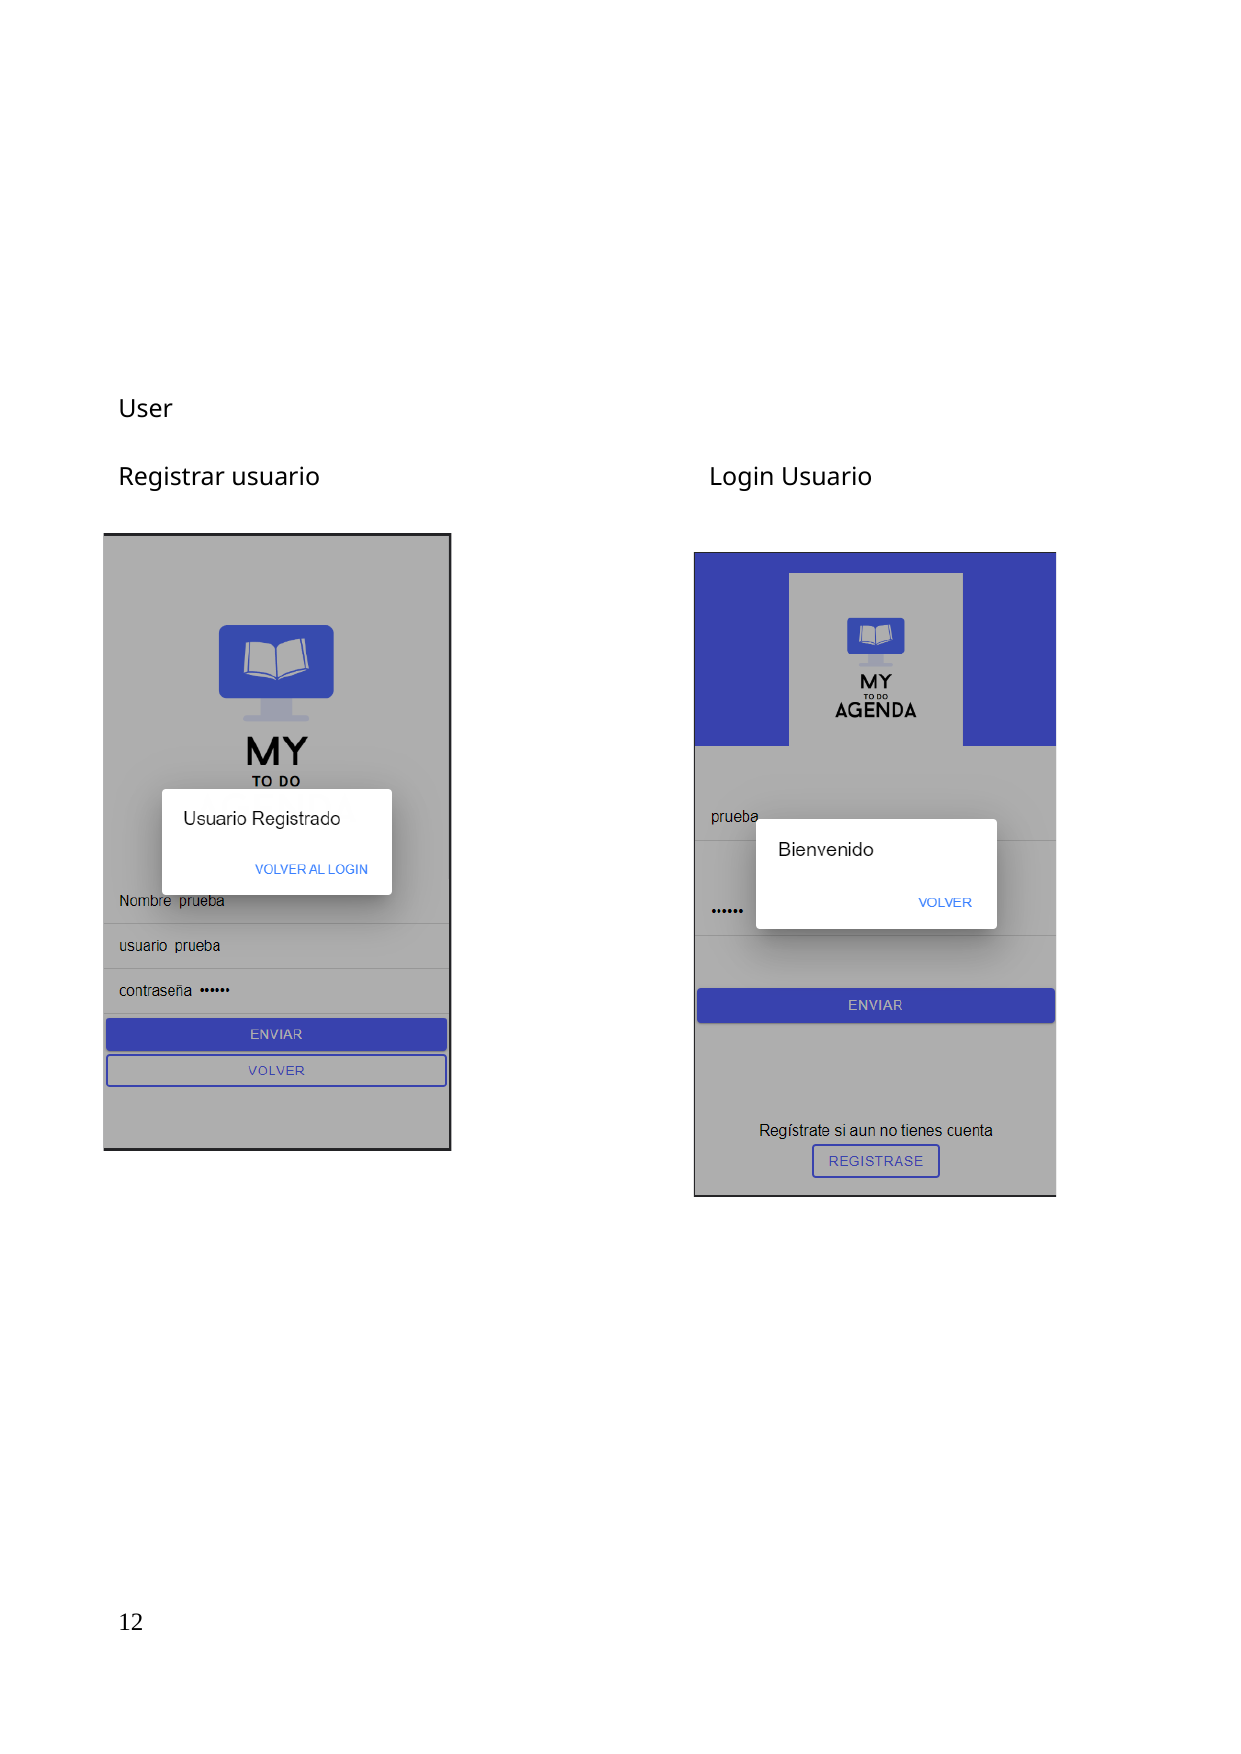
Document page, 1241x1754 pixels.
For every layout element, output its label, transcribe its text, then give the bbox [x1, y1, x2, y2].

picture [693, 552, 1057, 1197]
text User [118, 391, 1122, 425]
text Registrar usuario Login Usuario [118, 459, 1122, 493]
picture [103, 533, 452, 1151]
